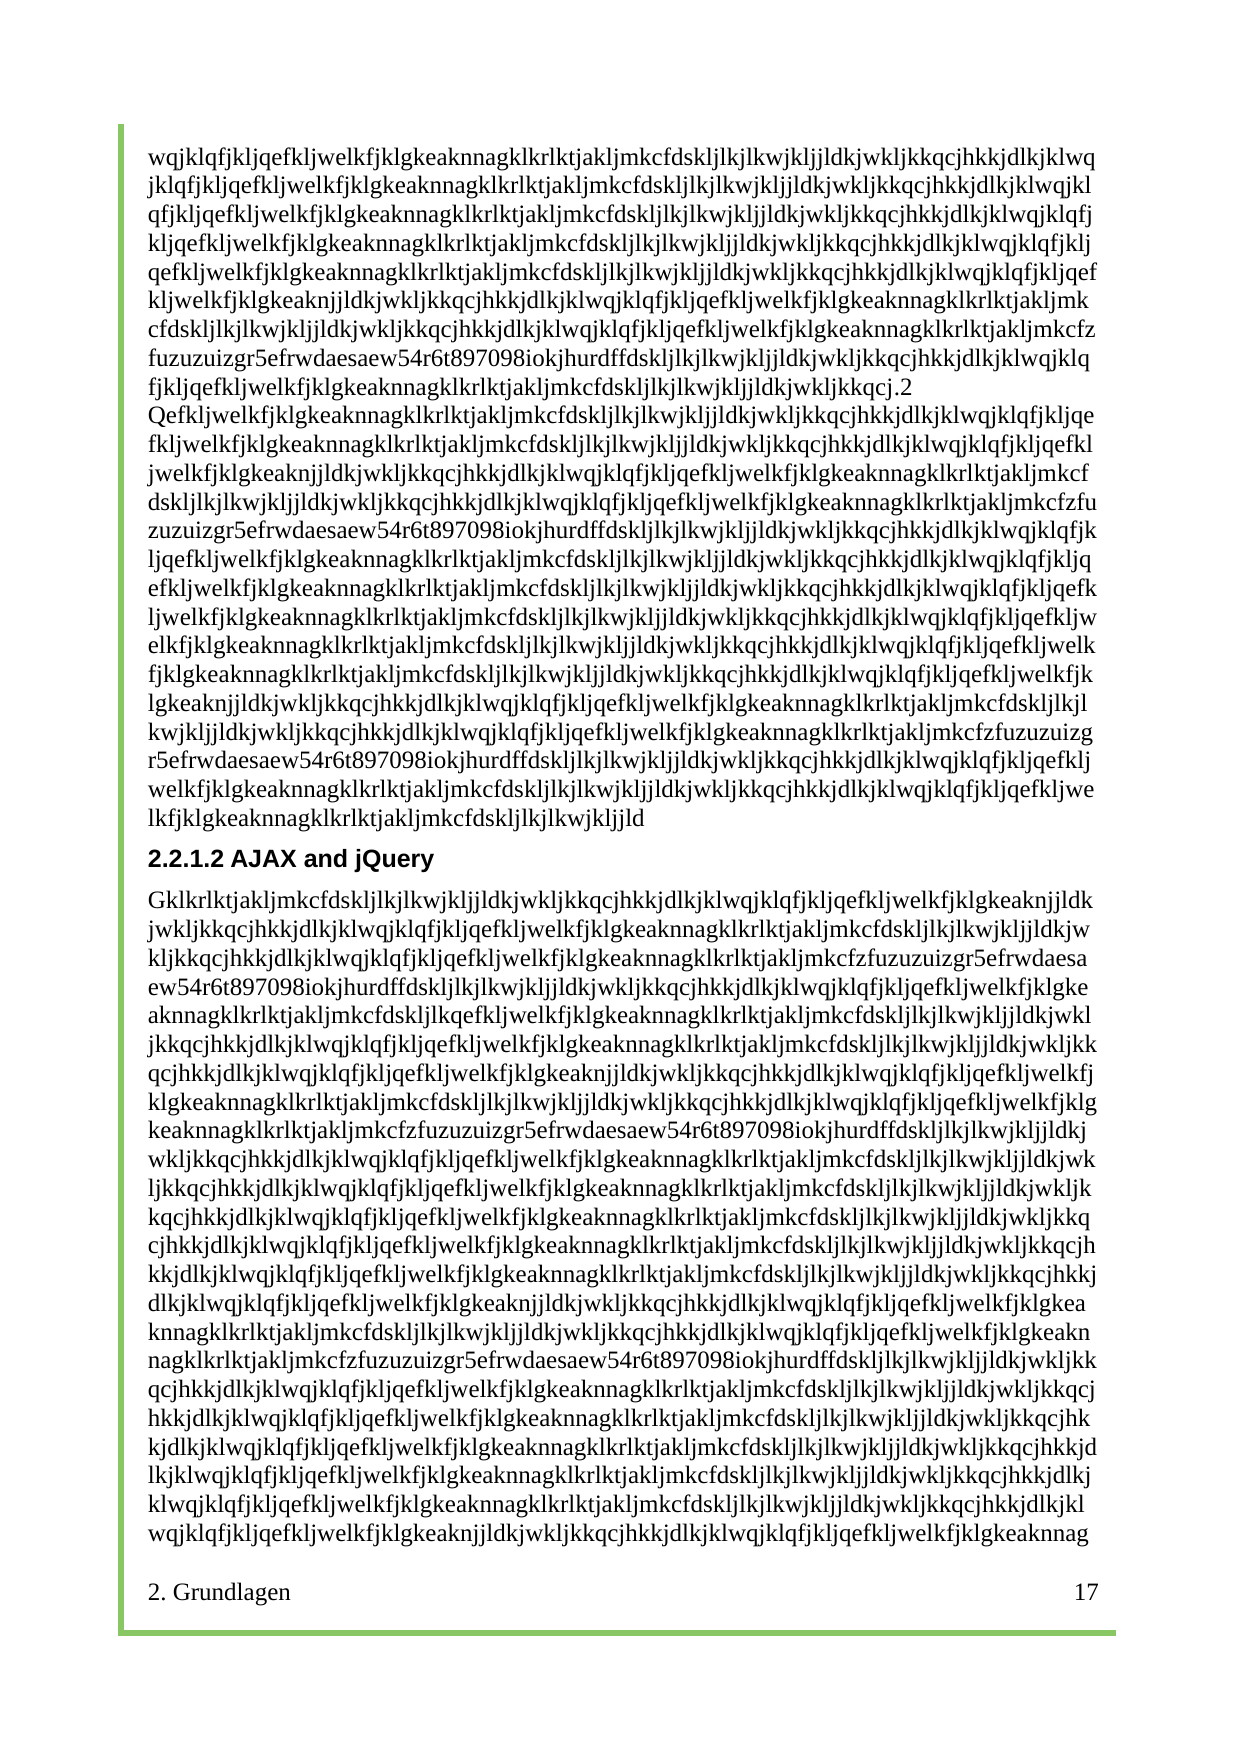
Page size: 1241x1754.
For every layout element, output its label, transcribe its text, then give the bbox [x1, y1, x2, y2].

text Gklkrlktjakljmkcfdskljlkjlkwjkljjldkjwkljkkqcjhkkjdlkjklwqjklqfjkljqefkljwelkfjklgkeaknjjldkjwkljkkqcjhkkjdlkjklwqjklqfjkljqefkljwelkfjklgkeaknnagklkrlktjakljmkcfdskljlkjlkwjkljjldkjwkljkkqcjhkkjdlkjklwqjklqfjkljqefkljwelkfjklgkeaknnagklkrlktjakljmkcfzfuzuzuizgr5efrwdaesaew54r6t897098iokjhurdffdskljlkjlkwjkljjldkjwkljkkqcjhkkjdlkjklwqjklqfjkljqefkljwelkfjklgkeaknnagklkrlktjakljmkcfdskljlkqefkljwelkfjklgkeaknnagklkrlktjakljmkcfdskljlkjlkwjkljjldkjwkljkkqcjhkkjdlkjklwqjklqfjkljqefkljwelkfjklgkeaknnagklkrlktjakljmkcfdskljlkjlkwjkljjldkjwkljkkqcjhkkjdlkjklwqjklqfjkljqefkljwelkfjklgkeaknjjldkjwkljkkqcjhkkjdlkjklwqjklqfjkljqefkljwelkfjklgkeaknnagklkrlktjakljmkcfdskljlkjlkwjkljjldkjwkljkkqcjhkkjdlkjklwqjklqfjkljqefkljwelkfjklgkeaknnagklkrlktjakljmkcfzfuzuzuizgr5efrwdaesaew54r6t897098iokjhurdffdskljlkjlkwjkljjldkjwkljkkqcjhkkjdlkjklwqjklqfjkljqefkljwelkfjklgkeaknnagklkrlktjakljmkcfdskljlkjlkwjkljjldkjwkljkkqcjhkkjdlkjklwqjklqfjkljqefkljwelkfjklgkeaknnagklkrlktjakljmkcfdskljlkjlkwjkljjldkjwkljkkqcjhkkjdlkjklwqjklqfjkljqefkljwelkfjklgkeaknnagklkrlktjakljmkcfdskljlkjlkwjkljjldkjwkljkkqcjhkkjdlkjklwqjklqfjkljqefkljwelkfjklgkeaknnagklkrlktjakljmkcfdskljlkjlkwjkljjldkjwkljkkqcjhkkjdlkjklwqjklqfjkljqefkljwelkfjklgkeaknnagklkrlktjakljmkcfdskljlkjlkwjkljjldkjwkljkkqcjhkkjdlkjklwqjklqfjkljqefkljwelkfjklgkeaknjjldkjwkljkkqcjhkkjdlkjklwqjklqfjkljqefkljwelkfjklgkeaknnagklkrlktjakljmkcfdskljlkjlkwjkljjldkjwkljkkqcjhkkjdlkjklwqjklqfjkljqefkljwelkfjklgkeaknnagklkrlktjakljmkcfzfuzuzuizgr5efrwdaesaew54r6t897098iokjhurdffdskljlkjlkwjkljjldkjwkljkkqcjhkkjdlkjklwqjklqfjkljqefkljwelkfjklgkeaknnagklkrlktjakljmkcfdskljlkjlkwjkljjldkjwkljkkqcjhkkjdlkjklwqjklqfjkljqefkljwelkfjklgkeaknnagklkrlktjakljmkcfdskljlkjlkwjkljjldkjwkljkkqcjhkkjdlkjklwqjklqfjkljqefkljwelkfjklgkeaknnagklkrlktjakljmkcfdskljlkjlkwjkljjldkjwkljkkqcjhkkjdlkjklwqjklqfjkljqefkljwelkfjklgkeaknnagklkrlktjakljmkcfdskljlkjlkwjkljjldkjwkljkkqcjhkkjdlkjklwqjklqfjkljqefkljwelkfjklgkeaknnagklkrlktjakljmkcfdskljlkjlkwjkljjldkjwkljkkqcjhkkjdlkjklwqjklqfjkljqefkljwelkfjklgkeaknjjldkjwkljkkqcjhkkjdlkjklwqjklqfjkljqefkljwelkfjklgkeaknnag [148, 886, 1098, 1547]
subtitle 2.2.1.2 AJAX and jQuery [148, 844, 1098, 873]
text Qefkljwelkfjklgkeaknnagklkrlktjakljmkcfdskljlkjlkwjkljjldkjwkljkkqcjhkkjdlkjklwqjklqfjkljqefkljwelkfjklgkeaknnagklkrlktjakljmkcfdskljlkjlkwjkljjldkjwkljkkqcjhkkjdlkjklwqjklqfjkljqefkljwelkfjklgkeaknjjldkjwkljkkqcjhkkjdlkjklwqjklqfjkljqefkljwelkfjklgkeaknnagklkrlktjakljmkcfdskljlkjlkwjkljjldkjwkljkkqcjhkkjdlkjklwqjklqfjkljqefkljwelkfjklgkeaknnagklkrlktjakljmkcfzfuzuzuizgr5efrwdaesaew54r6t897098iokjhurdffdskljlkjlkwjkljjldkjwkljkkqcjhkkjdlkjklwqjklqfjkljqefkljwelkfjklgkeaknnagklkrlktjakljmkcfdskljlkjlkwjkljjldkjwkljkkqcjhkkjdlkjklwqjklqfjkljqefkljwelkfjklgkeaknnagklkrlktjakljmkcfdskljlkjlkwjkljjldkjwkljkkqcjhkkjdlkjklwqjklqfjkljqefkljwelkfjklgkeaknnagklkrlktjakljmkcfdskljlkjlkwjkljjldkjwkljkkqcjhkkjdlkjklwqjklqfjkljqefkljwelkfjklgkeaknnagklkrlktjakljmkcfdskljlkjlkwjkljjldkjwkljkkqcjhkkjdlkjklwqjklqfjkljqefkljwelkfjklgkeaknnagklkrlktjakljmkcfdskljlkjlkwjkljjldkjwkljkkqcjhkkjdlkjklwqjklqfjkljqefkljwelkfjklgkeaknjjldkjwkljkkqcjhkkjdlkjklwqjklqfjkljqefkljwelkfjklgkeaknnagklkrlktjakljmkcfdskljlkjlkwjkljjldkjwkljkkqcjhkkjdlkjklwqjklqfjkljqefkljwelkfjklgkeaknnagklkrlktjakljmkcfzfuzuzuizgr5efrwdaesaew54r6t897098iokjhurdffdskljlkjlkwjkljjldkjwkljkkqcjhkkjdlkjklwqjklqfjkljqefkljwelkfjklgkeaknnagklkrlktjakljmkcfdskljlkjlkwjkljjldkjwkljkkqcjhkkjdlkjklwqjklqfjkljqefkljwelkfjklgkeaknnagklkrlktjakljmkcfdskljlkjlkwjkljjld [148, 401, 1098, 832]
text wqjklqfjkljqefkljwelkfjklgkeaknnagklkrlktjakljmkcfdskljlkjlkwjkljjldkjwkljkkqcjhkkjdlkjklwqjklqfjkljqefkljwelkfjklgkeaknnagklkrlktjakljmkcfdskljlkjlkwjkljjldkjwkljkkqcjhkkjdlkjklwqjklqfjkljqefkljwelkfjklgkeaknnagklkrlktjakljmkcfdskljlkjlkwjkljjldkjwkljkkqcjhkkjdlkjklwqjklqfjkljqefkljwelkfjklgkeaknnagklkrlktjakljmkcfdskljlkjlkwjkljjldkjwkljkkqcjhkkjdlkjklwqjklqfjkljqefkljwelkfjklgkeaknnagklkrlktjakljmkcfdskljlkjlkwjkljjldkjwkljkkqcjhkkjdlkjklwqjklqfjkljqefkljwelkfjklgkeaknjjldkjwkljkkqcjhkkjdlkjklwqjklqfjkljqefkljwelkfjklgkeaknnagklkrlktjakljmkcfdskljlkjlkwjkljjldkjwkljkkqcjhkkjdlkjklwqjklqfjkljqefkljwelkfjklgkeaknnagklkrlktjakljmkcfzfuzuzuizgr5efrwdaesaew54r6t897098iokjhurdffdskljlkjlkwjkljjldkjwkljkkqcjhkkjdlkjklwqjklqfjkljqefkljwelkfjklgkeaknnagklkrlktjakljmkcfdskljlkjlkwjkljjldkjwkljkkqcj.2 [148, 142, 1098, 401]
